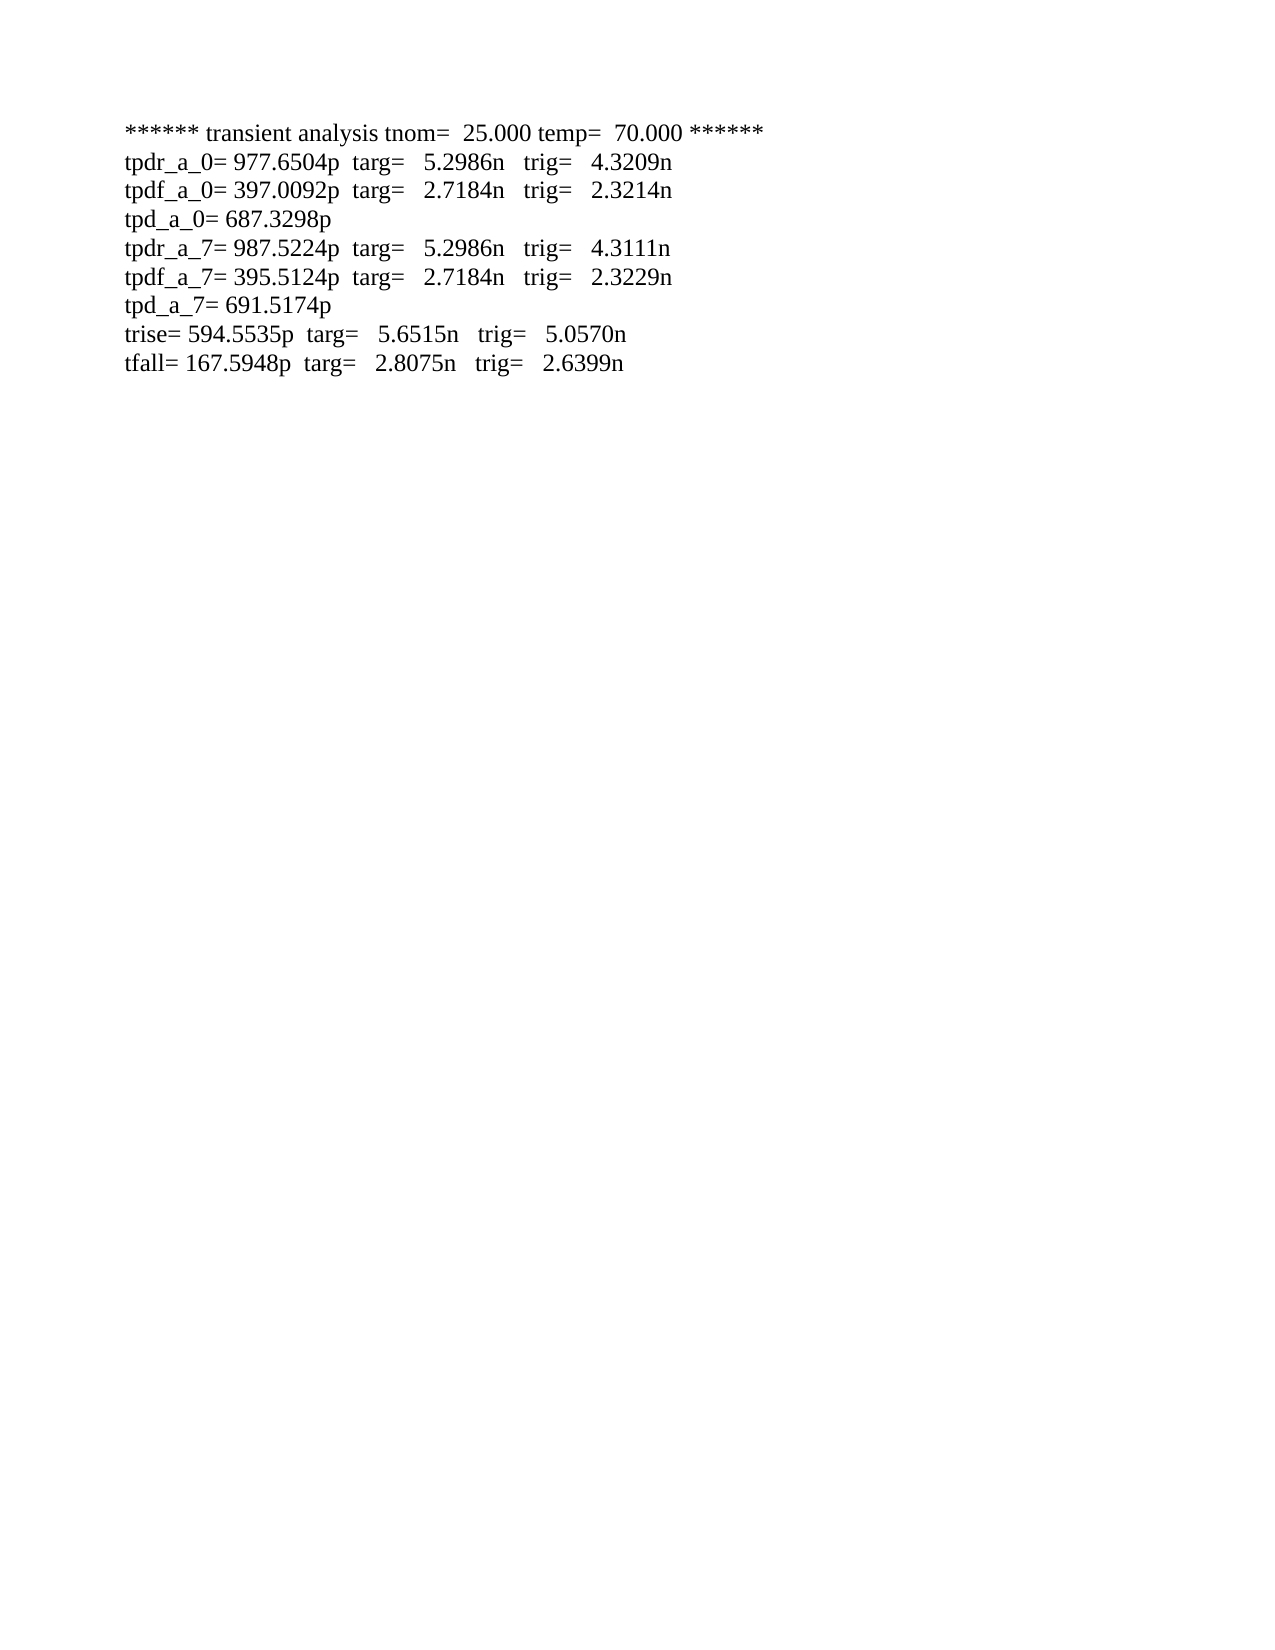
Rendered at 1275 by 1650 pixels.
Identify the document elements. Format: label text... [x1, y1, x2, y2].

text ****** transient analysis tnom= 25.000 temp= 70.000 ****** [118, 118, 1157, 147]
text trise= 594.5535p targ= 5.6515n trig= 5.0570n [118, 319, 1157, 348]
text tpdr_a_0= 977.6504p targ= 5.2986n trig= 4.3209n [118, 147, 1157, 176]
text tpd_a_0= 687.3298p [118, 204, 1157, 233]
text tpdf_a_7= 395.5124p targ= 2.7184n trig= 2.3229n [118, 262, 1157, 291]
text tpdf_a_0= 397.0092p targ= 2.7184n trig= 2.3214n [118, 176, 1157, 204]
text tpd_a_7= 691.5174p [118, 291, 1157, 319]
text tpdr_a_7= 987.5224p targ= 5.2986n trig= 4.3111n [118, 233, 1157, 262]
text tfall= 167.5948p targ= 2.8075n trig= 2.6399n [118, 348, 1157, 377]
